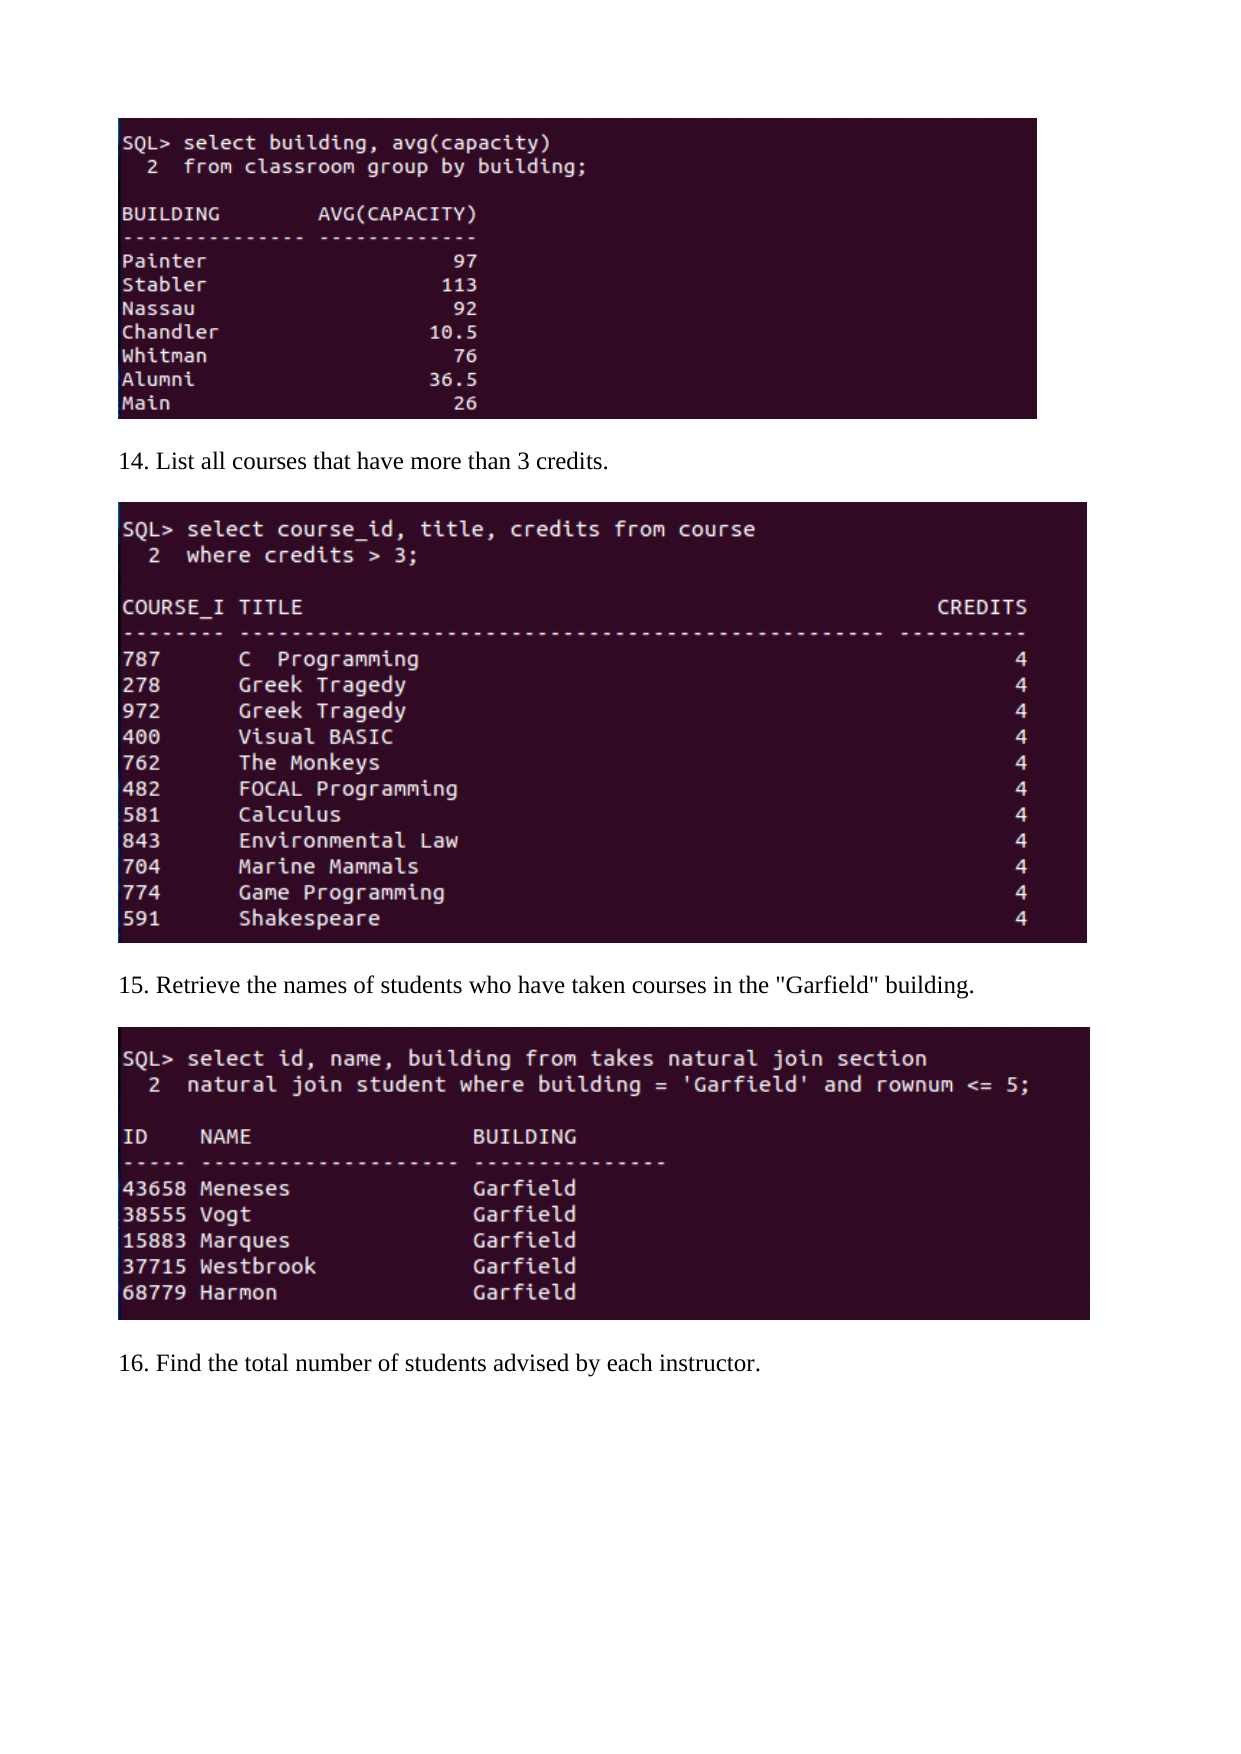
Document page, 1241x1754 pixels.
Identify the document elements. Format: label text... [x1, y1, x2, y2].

text 15. Retrieve the names of students who have taken courses in the "Garfield" building. [118, 971, 1122, 999]
text 16. Find the total number of students advised by each instructor. [118, 1348, 1122, 1377]
text 14. List all courses that have more than 3 credits. [118, 446, 1122, 475]
